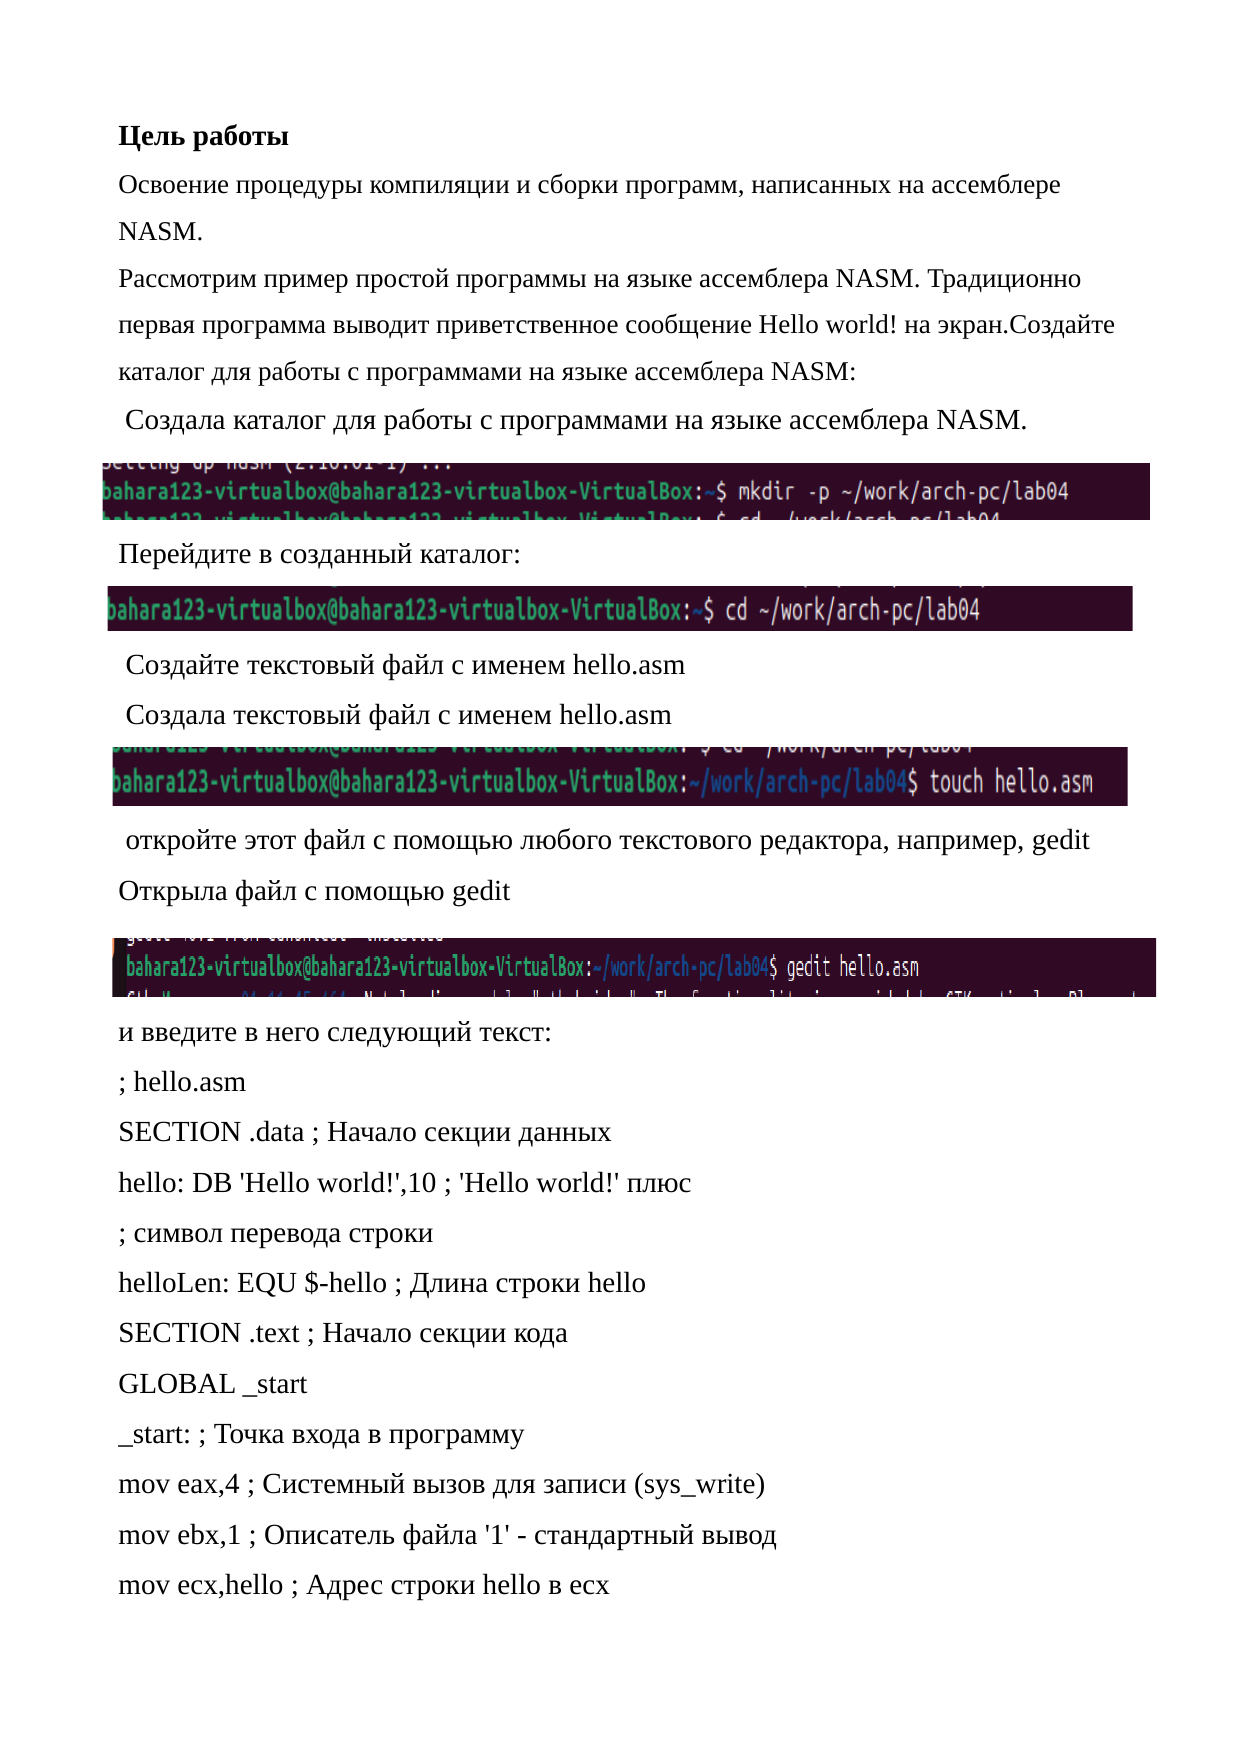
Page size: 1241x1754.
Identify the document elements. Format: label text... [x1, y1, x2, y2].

text Открыла файл с помощью gedit [118, 873, 1122, 906]
text helloLen: EQU $-hello ; Длина строки hello [118, 1265, 1122, 1299]
picture [107, 586, 1133, 631]
picture [102, 463, 1150, 520]
text откройте этот файл с помощью любого текстового редактора, например, gedit [118, 806, 1122, 856]
text _start: ; Точка входа в программу [118, 1416, 1122, 1450]
text hello: DB 'Hello world!',10 ; 'Hello world!' плюс [118, 1165, 1122, 1198]
text mov ebx,1 ; Описатель файла '1' - стандартный вывод [118, 1517, 1122, 1550]
text mov eax,4 ; Системный вызов для записи (sys_write) [118, 1467, 1122, 1500]
text SECTION .data ; Начало секции данных [118, 1114, 1122, 1148]
text SECTION .text ; Начало секции кода [118, 1316, 1122, 1349]
text Создайте текстовый файл с именем hello.asm [118, 631, 1122, 681]
text Освоение процедуры компиляции и сборки программ, написанных на ассемблере NASM. [118, 168, 1122, 246]
text mov ecx,hello ; Адрес строки hello в ecx [118, 1567, 1122, 1601]
text GLOBAL _start [118, 1366, 1122, 1399]
picture [112, 747, 1128, 806]
text Рассмотрим пример простой программы на языке ассемблера NASM. Традиционно первая программа выводит приветственное сообщение Hello world! на экран.Создайте каталог для работы с программами на языке ассемблера NASM: [118, 262, 1122, 386]
text Перейдите в созданный каталог: [118, 520, 1122, 570]
text и введите в него следующий текст: [118, 997, 1122, 1047]
text [118, 923, 1122, 938]
text Создала текстовый файл с именем hello.asm [118, 697, 1122, 731]
text [118, 452, 1122, 463]
text ; символ перевода строки [118, 1215, 1122, 1248]
text Цель работы [118, 118, 1122, 152]
text Создала каталог для работы с программами на языке ассемблера NASM. [118, 402, 1122, 435]
text ; hello.asm [118, 1064, 1122, 1098]
picture [112, 938, 1157, 997]
